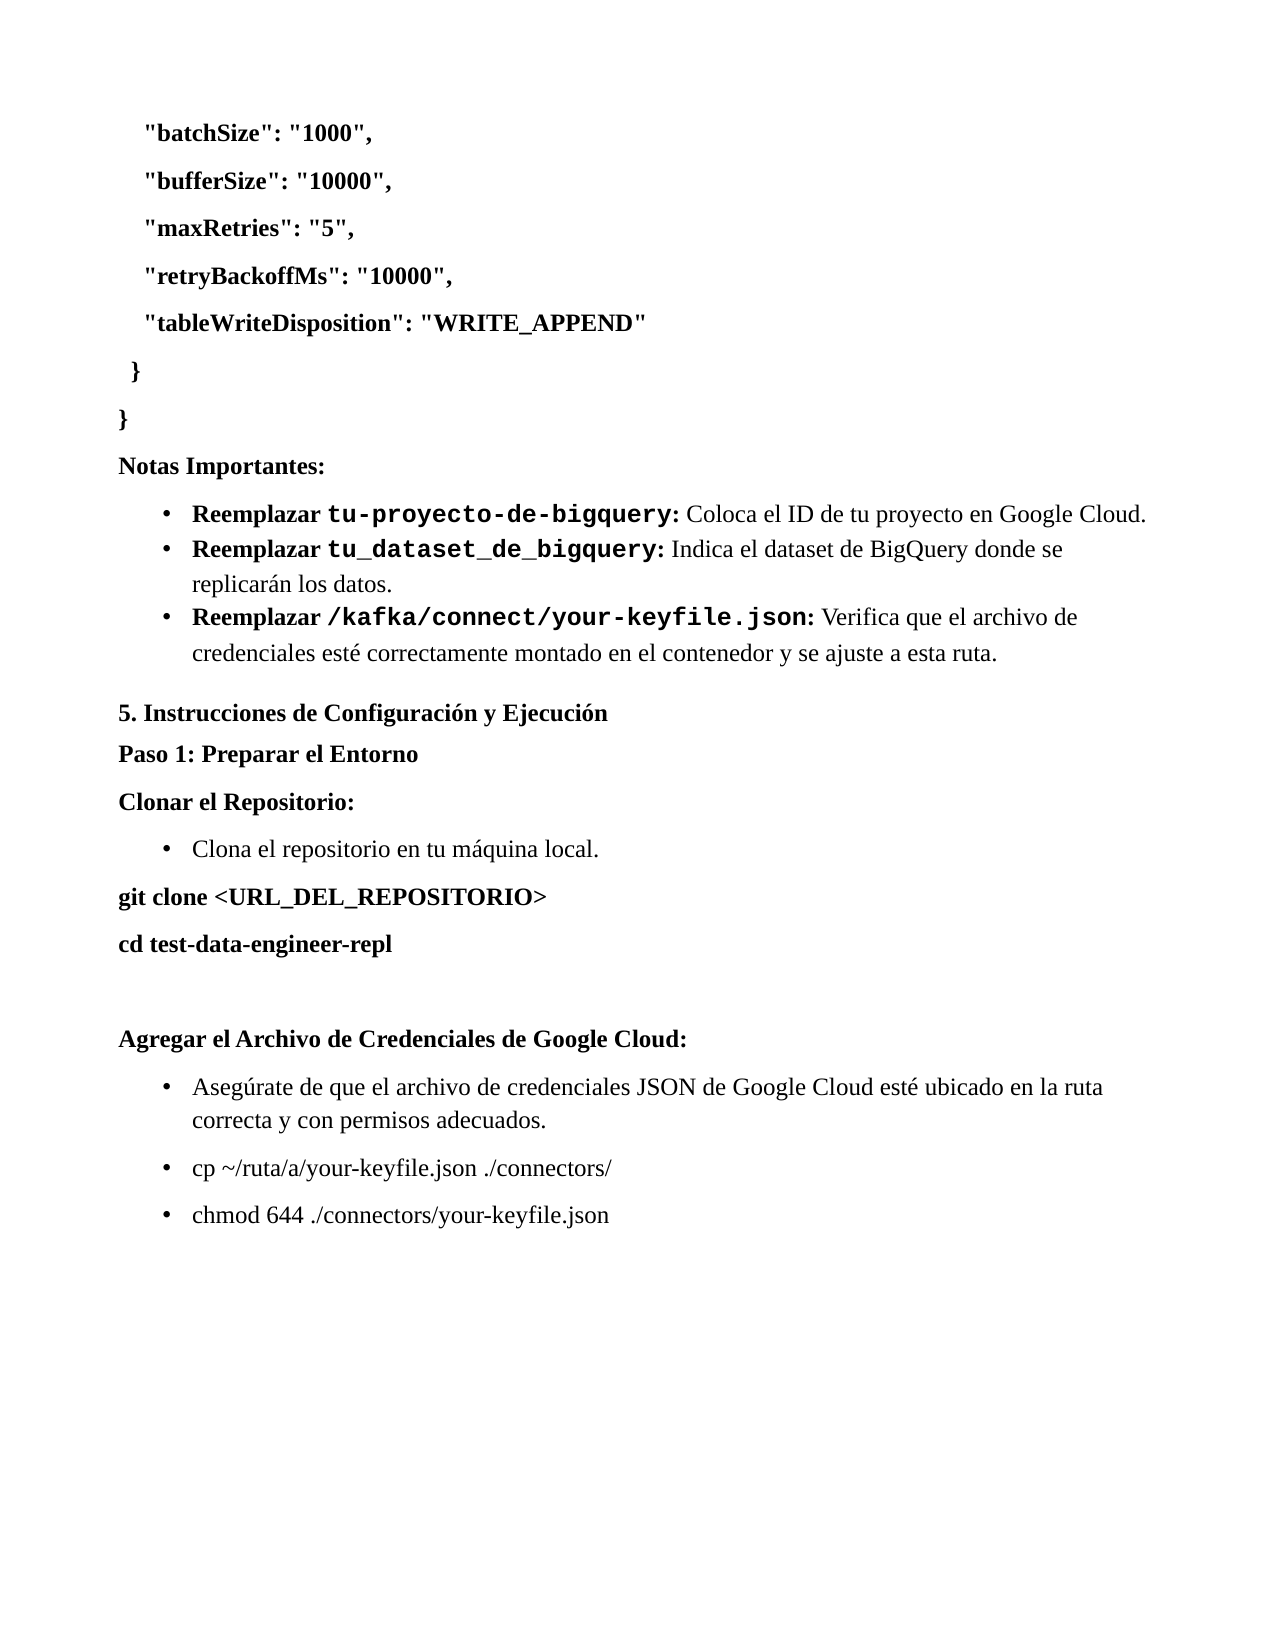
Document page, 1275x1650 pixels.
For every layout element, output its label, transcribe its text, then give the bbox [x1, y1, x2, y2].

list Asegúrate de que el archivo de credenciales JSON de Google Cloud esté ubicado en la ruta correcta y con permisos adecuados. [162, 1072, 1157, 1134]
text "tableWriteDisposition": "WRITE_APPEND" [118, 308, 1157, 337]
text Agregar el Archivo de Credenciales de Google Cloud: [118, 1024, 1157, 1053]
text cd test-data-engineer-repl [118, 929, 1157, 958]
text } [118, 356, 1157, 385]
text "maxRetries": "5", [118, 213, 1157, 242]
text git clone <URL_DEL_REPOSITORIO> [118, 882, 1157, 911]
text } [118, 404, 1157, 432]
list Reemplazar /kafka/connect/your-keyfile.json: Verifica que el archivo de credenciales esté correctamente montado en el contenedor y se ajuste a esta ruta. [162, 602, 1157, 666]
text "bufferSize": "10000", [118, 166, 1157, 194]
list Reemplazar tu-proyecto-de-bigquery: Coloca el ID de tu proyecto en Google Cloud. [162, 499, 1157, 530]
text Paso 1: Preparar el Entorno [118, 739, 1157, 768]
list Reemplazar tu_dataset_de_bigquery: Indica el dataset de BigQuery donde se replicarán los datos. [162, 534, 1157, 598]
list Clona el repositorio en tu máquina local. [162, 834, 1157, 863]
text "retryBackoffMs": "10000", [118, 261, 1157, 290]
text "batchSize": "1000", [118, 118, 1157, 147]
list chmod 644 ./connectors/your-keyfile.json [162, 1200, 1157, 1229]
subtitle 5. Instrucciones de Configuración y Ejecución [118, 698, 1157, 726]
text Notas Importantes: [118, 451, 1157, 480]
text Clonar el Repositorio: [118, 787, 1157, 815]
list cp ~/ruta/a/your-keyfile.json ./connectors/ [162, 1153, 1157, 1182]
